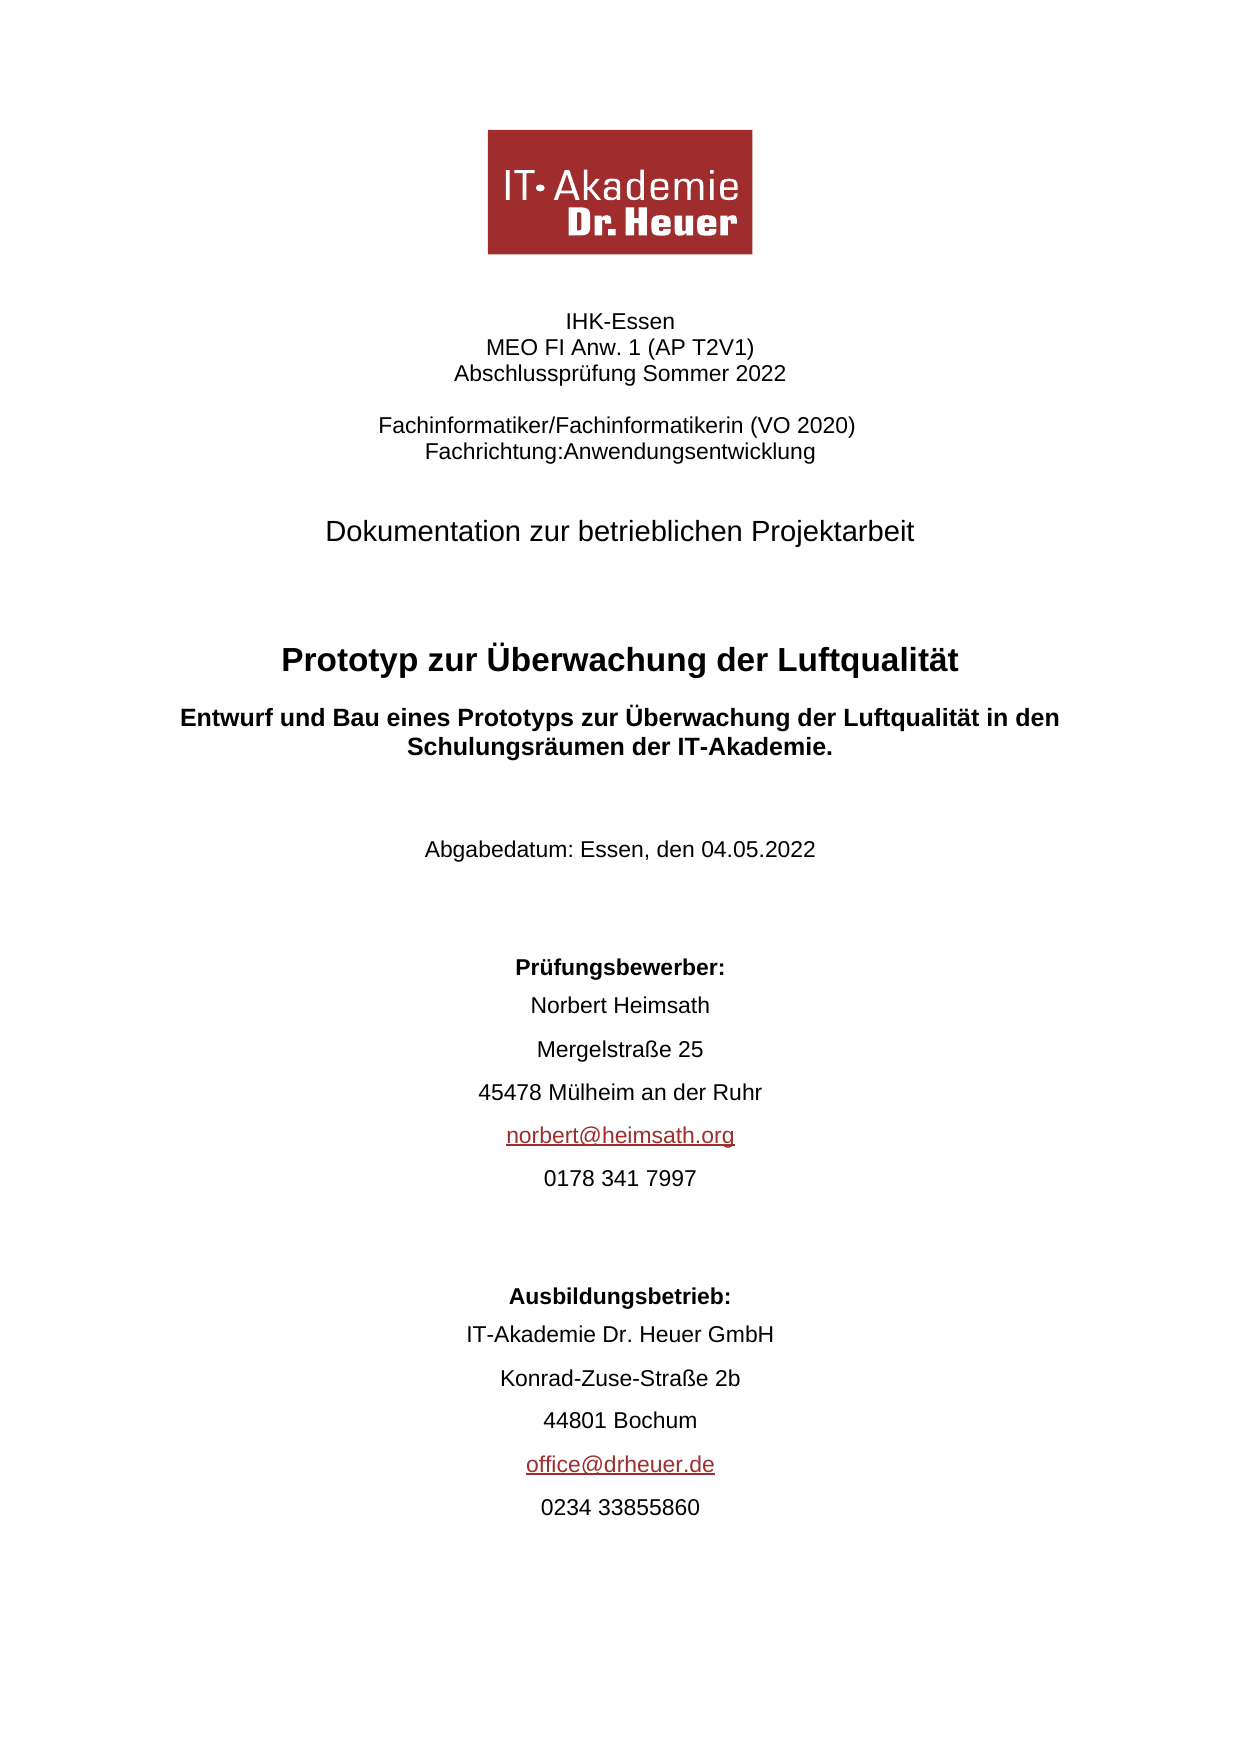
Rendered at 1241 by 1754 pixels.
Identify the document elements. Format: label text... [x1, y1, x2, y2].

text Abgabedatum: Essen, den 04.05.2022 [118, 836, 1122, 862]
text 45478 Mülheim an der Ruhr [118, 1078, 1122, 1105]
text 0234 33855860 [118, 1493, 1122, 1520]
text Konrad-Zuse-Straße 2b [118, 1364, 1122, 1391]
text Dokumentation zur betrieblichen Projektarbeit [118, 514, 1122, 548]
text norbert@heimsath.org [118, 1122, 1122, 1148]
text office@drheuer.de [118, 1451, 1122, 1477]
text Entwurf und Bau eines Prototyps zur Überwachung der Luftqualität in den Schulungsräumen der IT-Akademie. [118, 703, 1122, 761]
text 44801 Bochum [118, 1407, 1122, 1434]
text IT-Akademie Dr. Heuer GmbH [118, 1321, 1122, 1348]
text Mergelstraße 25 [118, 1036, 1122, 1062]
text Ausbildungsbetrieb: [118, 1283, 1122, 1309]
text Prüfungsbewerber: [118, 954, 1122, 980]
text Fachinformatiker/Fachinformatikerin (VO 2020) Fachrichtung:Anwendungsentwicklung [118, 412, 1122, 464]
text IHK-Essen MEO FI Anw. 1 (AP T2V1) Abschlussprüfung Sommer 2022 [118, 308, 1122, 387]
text Norbert Heimsath [118, 992, 1122, 1019]
text Prototyp zur Überwachung der Luftqualität [118, 640, 1122, 678]
text 0178 341 7997 [118, 1164, 1122, 1191]
